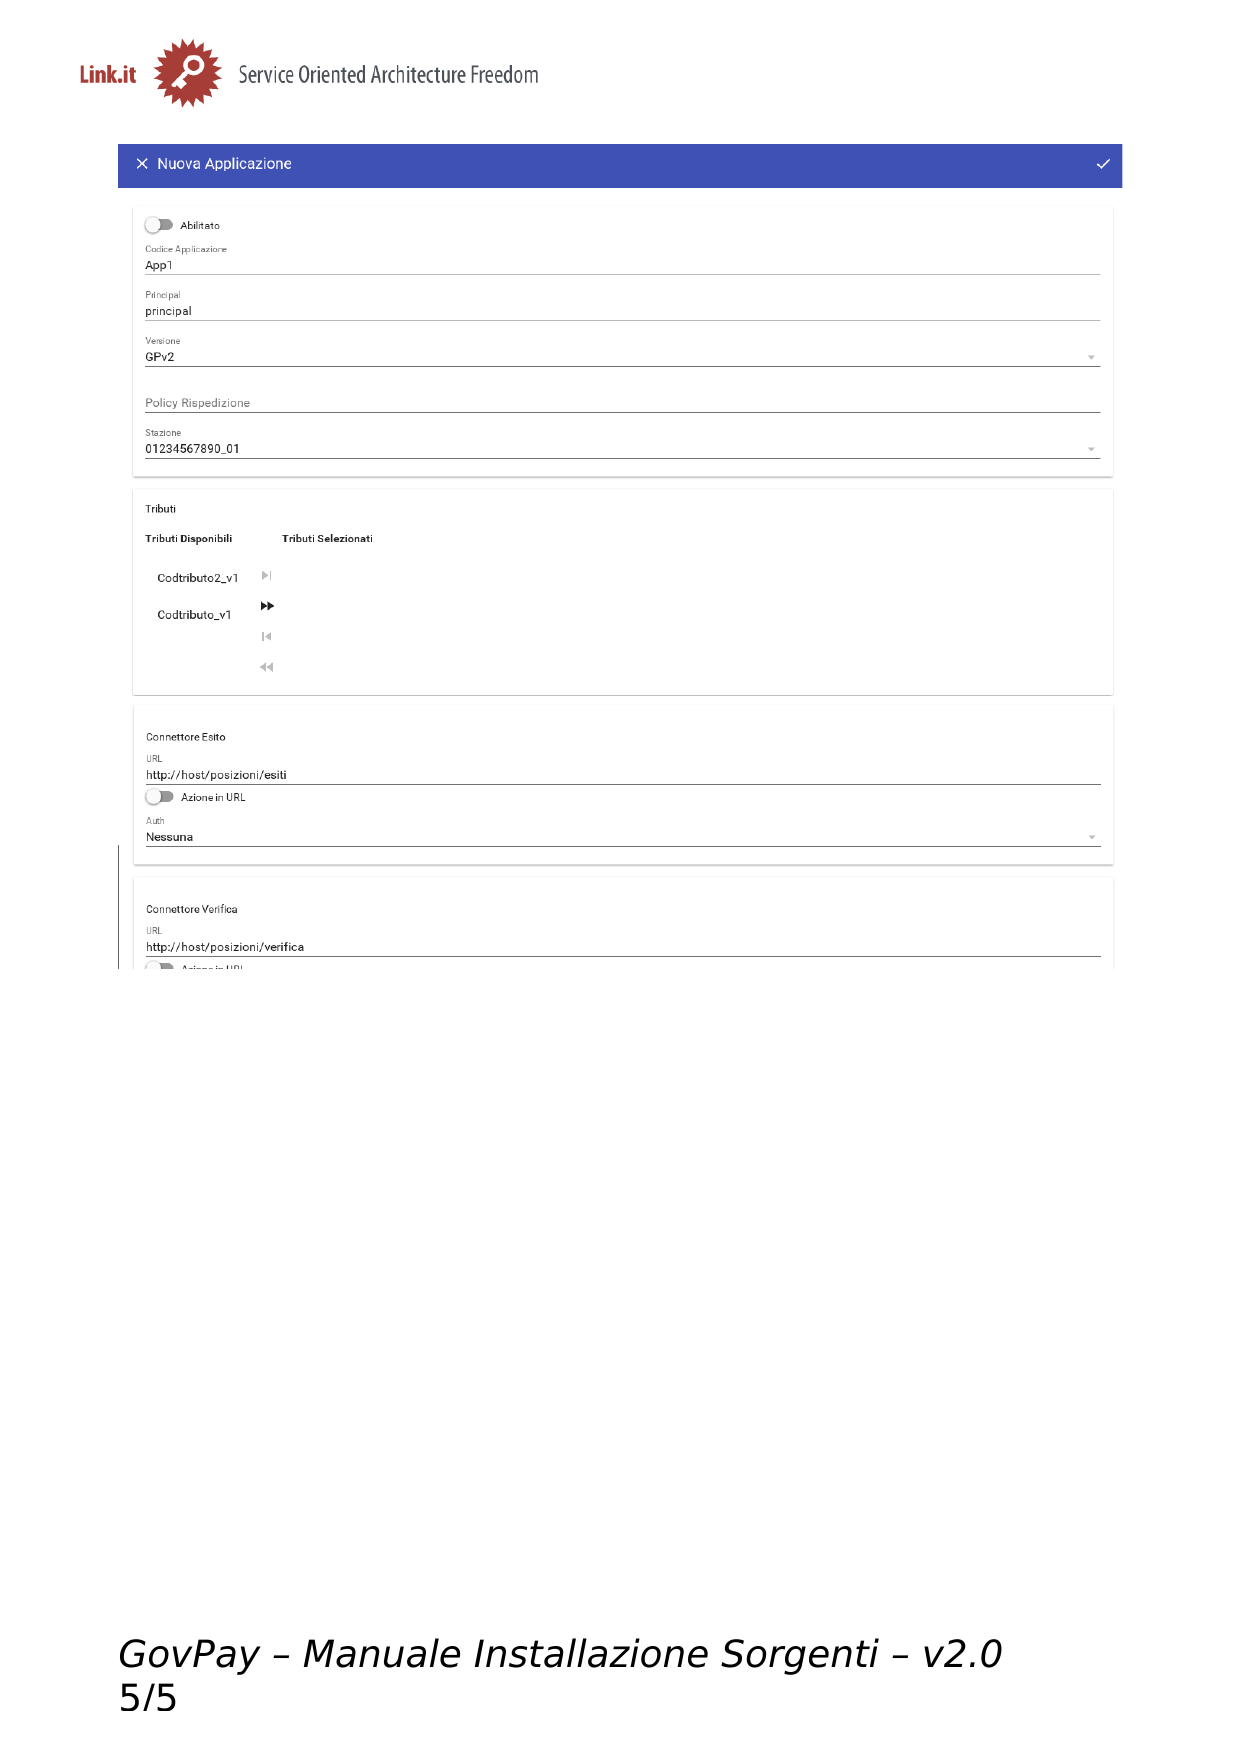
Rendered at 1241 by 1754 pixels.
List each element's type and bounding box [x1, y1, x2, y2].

picture [118, 144, 1123, 969]
picture [1, 33, 602, 113]
